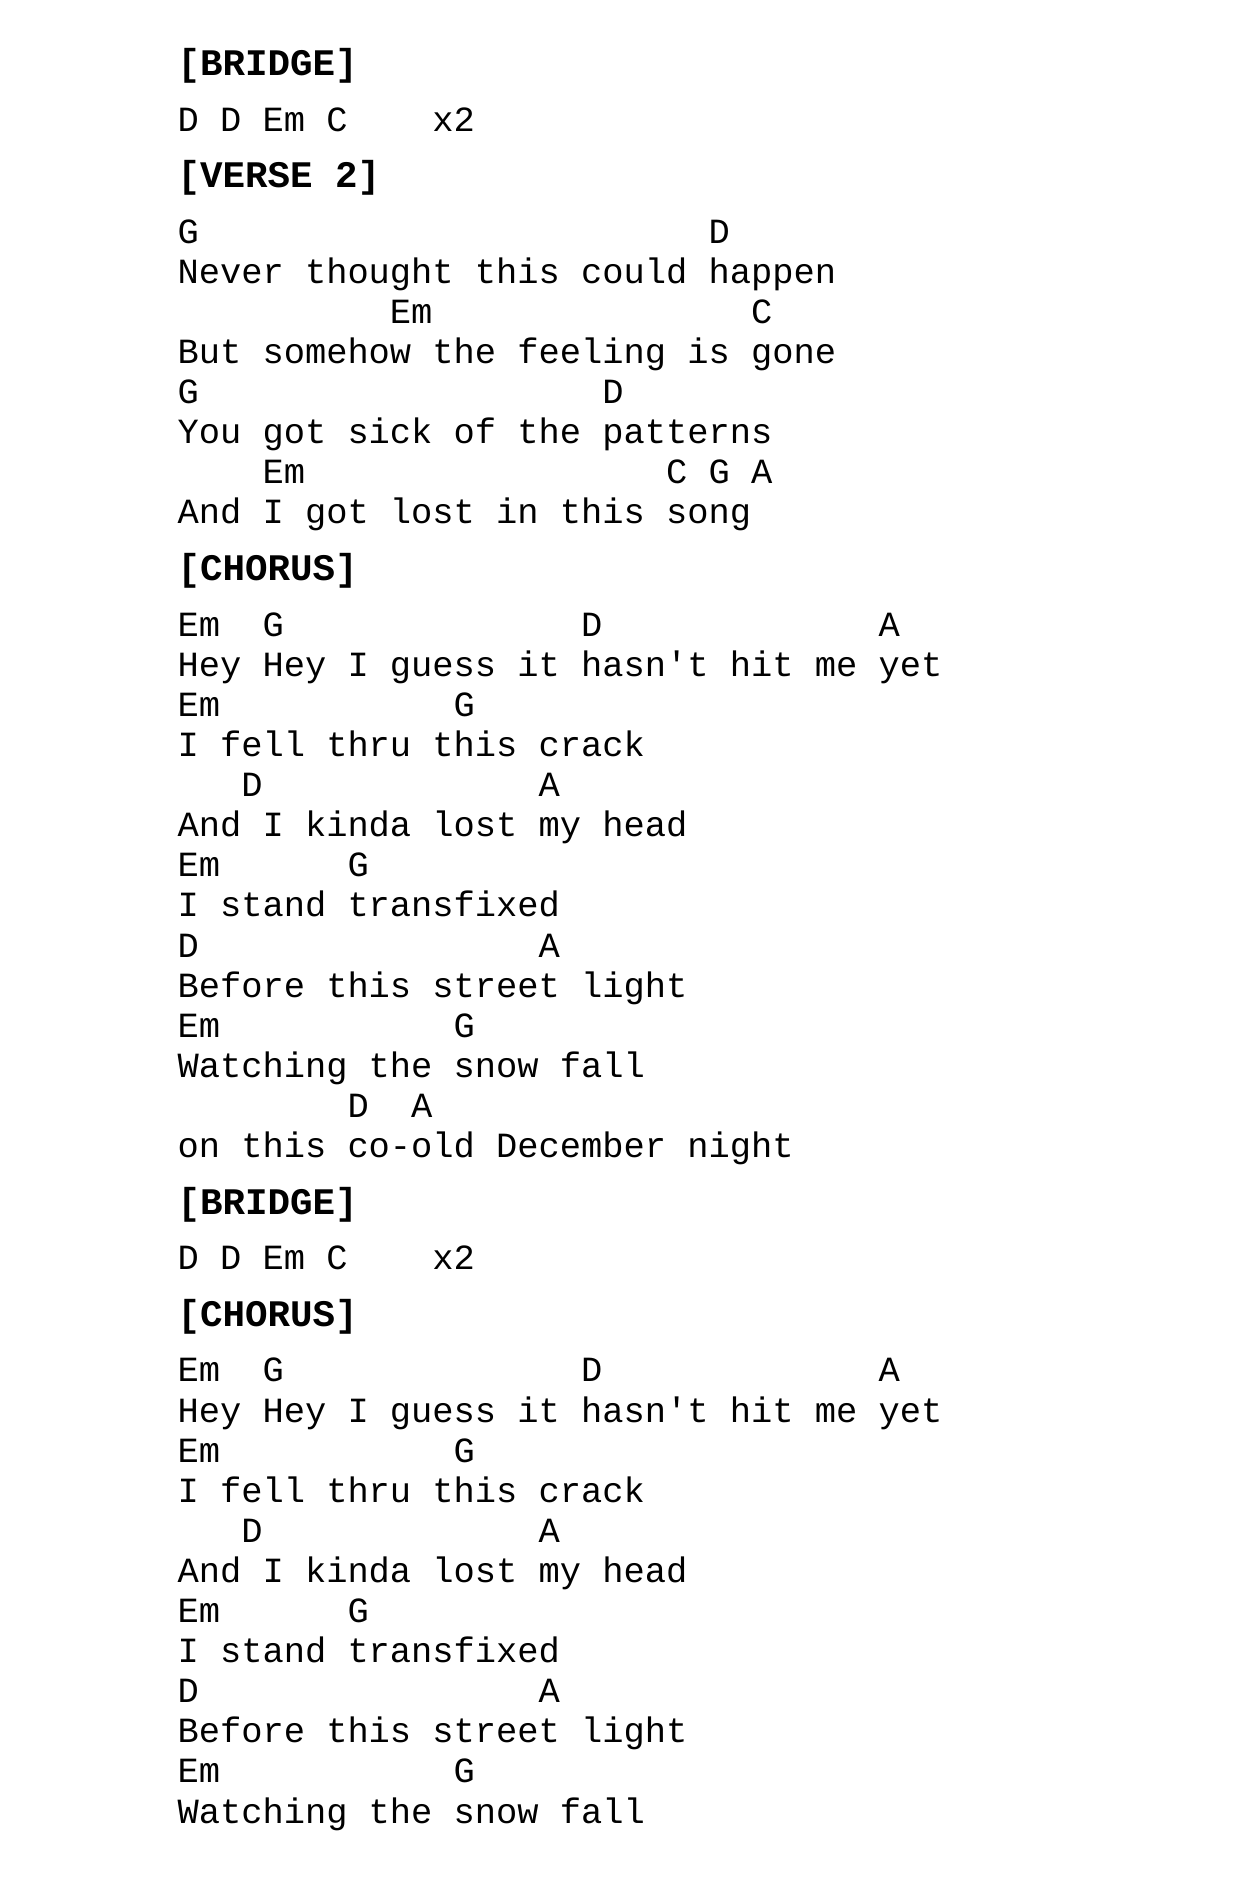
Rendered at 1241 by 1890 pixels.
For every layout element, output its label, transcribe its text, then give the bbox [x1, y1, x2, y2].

text But somehow the feeling is gone [177, 334, 1196, 374]
text Hey Hey I guess it hasn't hit me yet [177, 647, 1196, 687]
subtitle [CHORUS] [177, 549, 1196, 592]
text Before this street light [177, 968, 1196, 1008]
text Never thought this could happen [177, 254, 1196, 294]
text D A [177, 1088, 1196, 1128]
text D A [177, 1673, 1196, 1713]
text Em C [177, 294, 1196, 334]
text Em G [177, 1753, 1196, 1793]
text I stand transfixed [177, 887, 1196, 927]
text Em C G A [177, 454, 1196, 494]
text And I kinda lost my head [177, 1553, 1196, 1593]
text D D Em C x2 [177, 102, 1196, 142]
text Before this street light [177, 1713, 1196, 1753]
text I fell thru this crack [177, 727, 1196, 767]
text D A [177, 767, 1196, 807]
text And I kinda lost my head [177, 807, 1196, 847]
text I fell thru this crack [177, 1473, 1196, 1513]
text Em G [177, 687, 1196, 727]
text Em G D A [177, 607, 1196, 647]
text Em G [177, 1433, 1196, 1473]
text G D [177, 214, 1196, 254]
text Em G [177, 1593, 1196, 1633]
text Watching the snow fall [177, 1793, 1196, 1834]
text Em G [177, 847, 1196, 887]
text Em G [177, 1008, 1196, 1048]
text You got sick of the patterns [177, 414, 1196, 454]
subtitle [CHORUS] [177, 1295, 1196, 1338]
text I stand transfixed [177, 1633, 1196, 1673]
text Watching the snow fall [177, 1048, 1196, 1088]
subtitle [BRIDGE] [177, 1183, 1196, 1225]
text D D Em C x2 [177, 1240, 1196, 1280]
text on this co-old December night [177, 1128, 1196, 1168]
subtitle [VERSE 2] [177, 156, 1196, 199]
text G D [177, 374, 1196, 414]
subtitle [BRIDGE] [177, 44, 1196, 87]
text Em G D A [177, 1352, 1196, 1392]
text And I got lost in this song [177, 494, 1196, 534]
text D A [177, 1513, 1196, 1553]
text Hey Hey I guess it hasn't hit me yet [177, 1392, 1196, 1433]
text D A [177, 927, 1196, 968]
